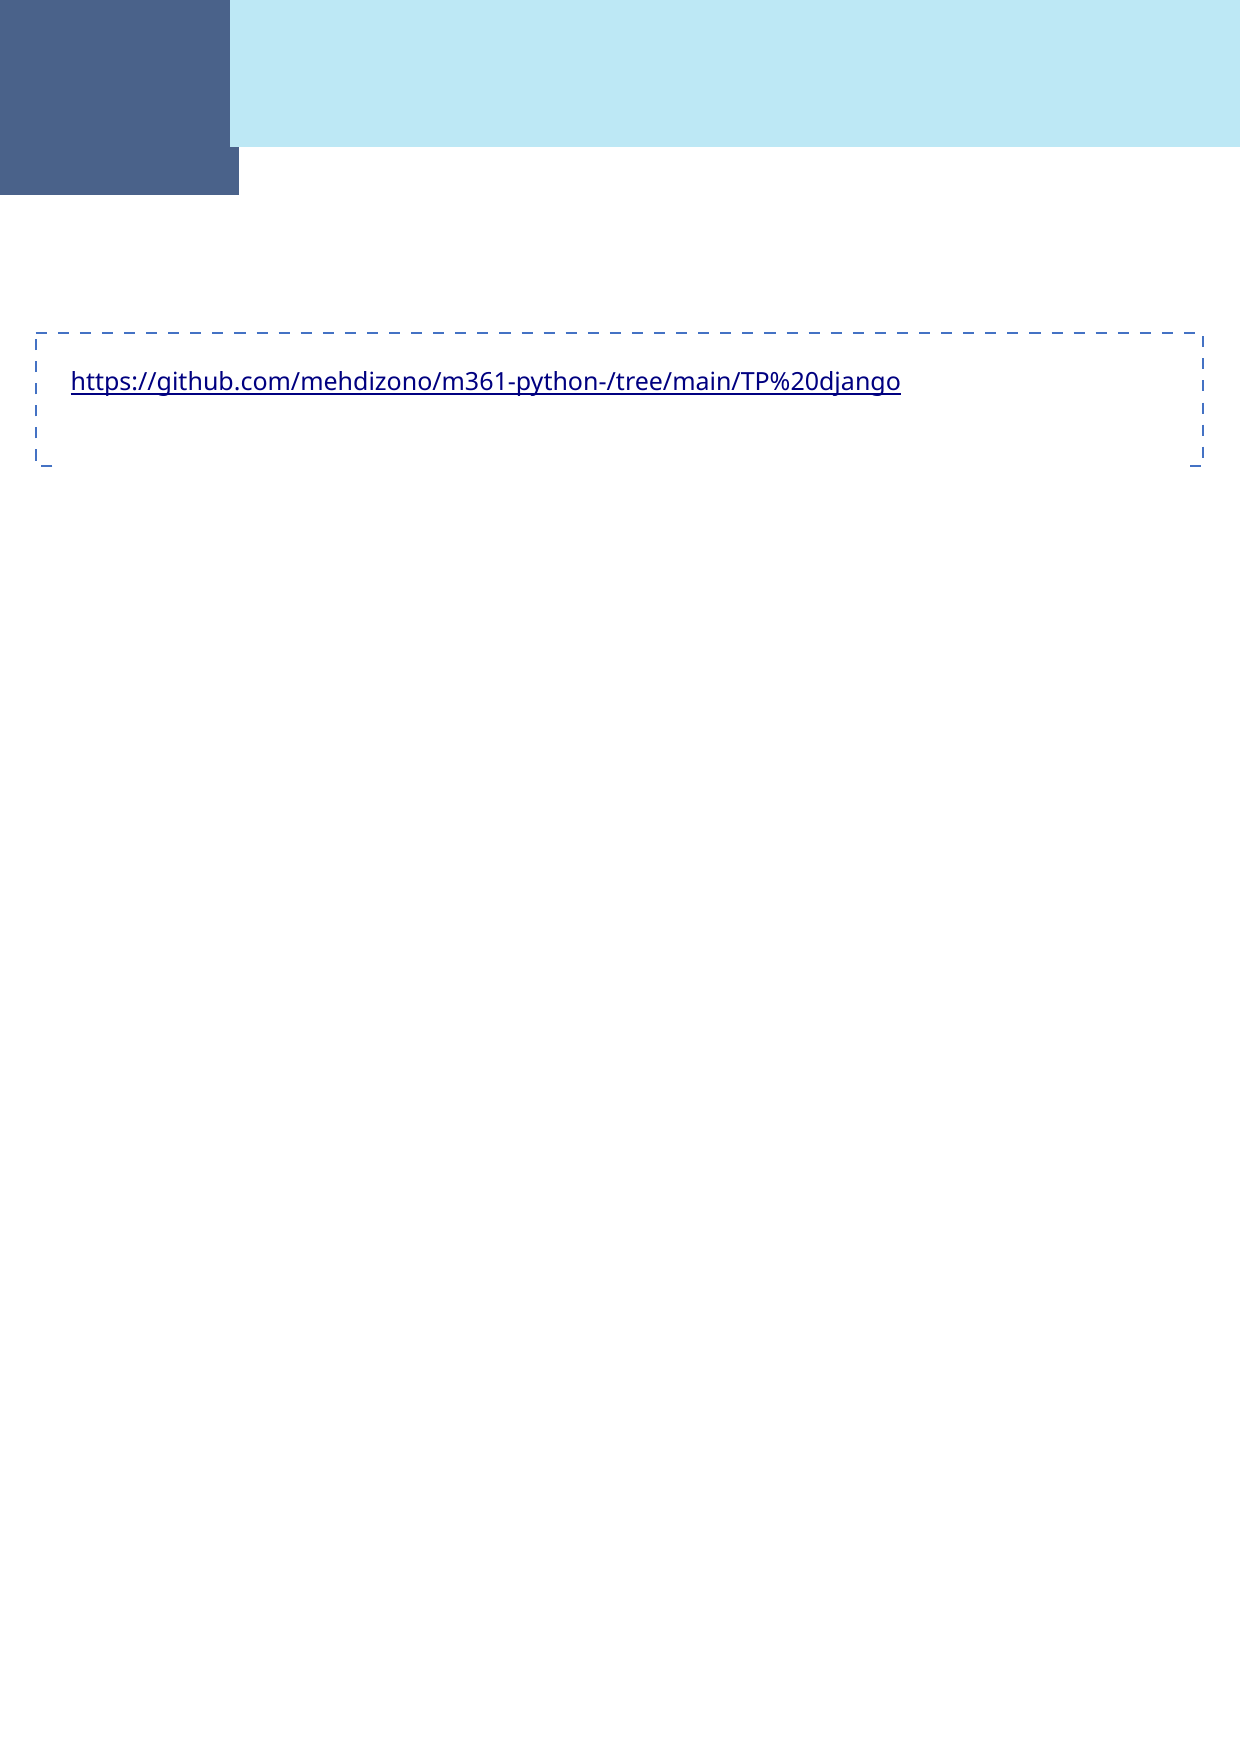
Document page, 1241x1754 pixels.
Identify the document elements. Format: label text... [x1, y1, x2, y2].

text https://github.com/mehdizono/m361-python-/tree/main/TP%20django [70, 364, 1170, 398]
